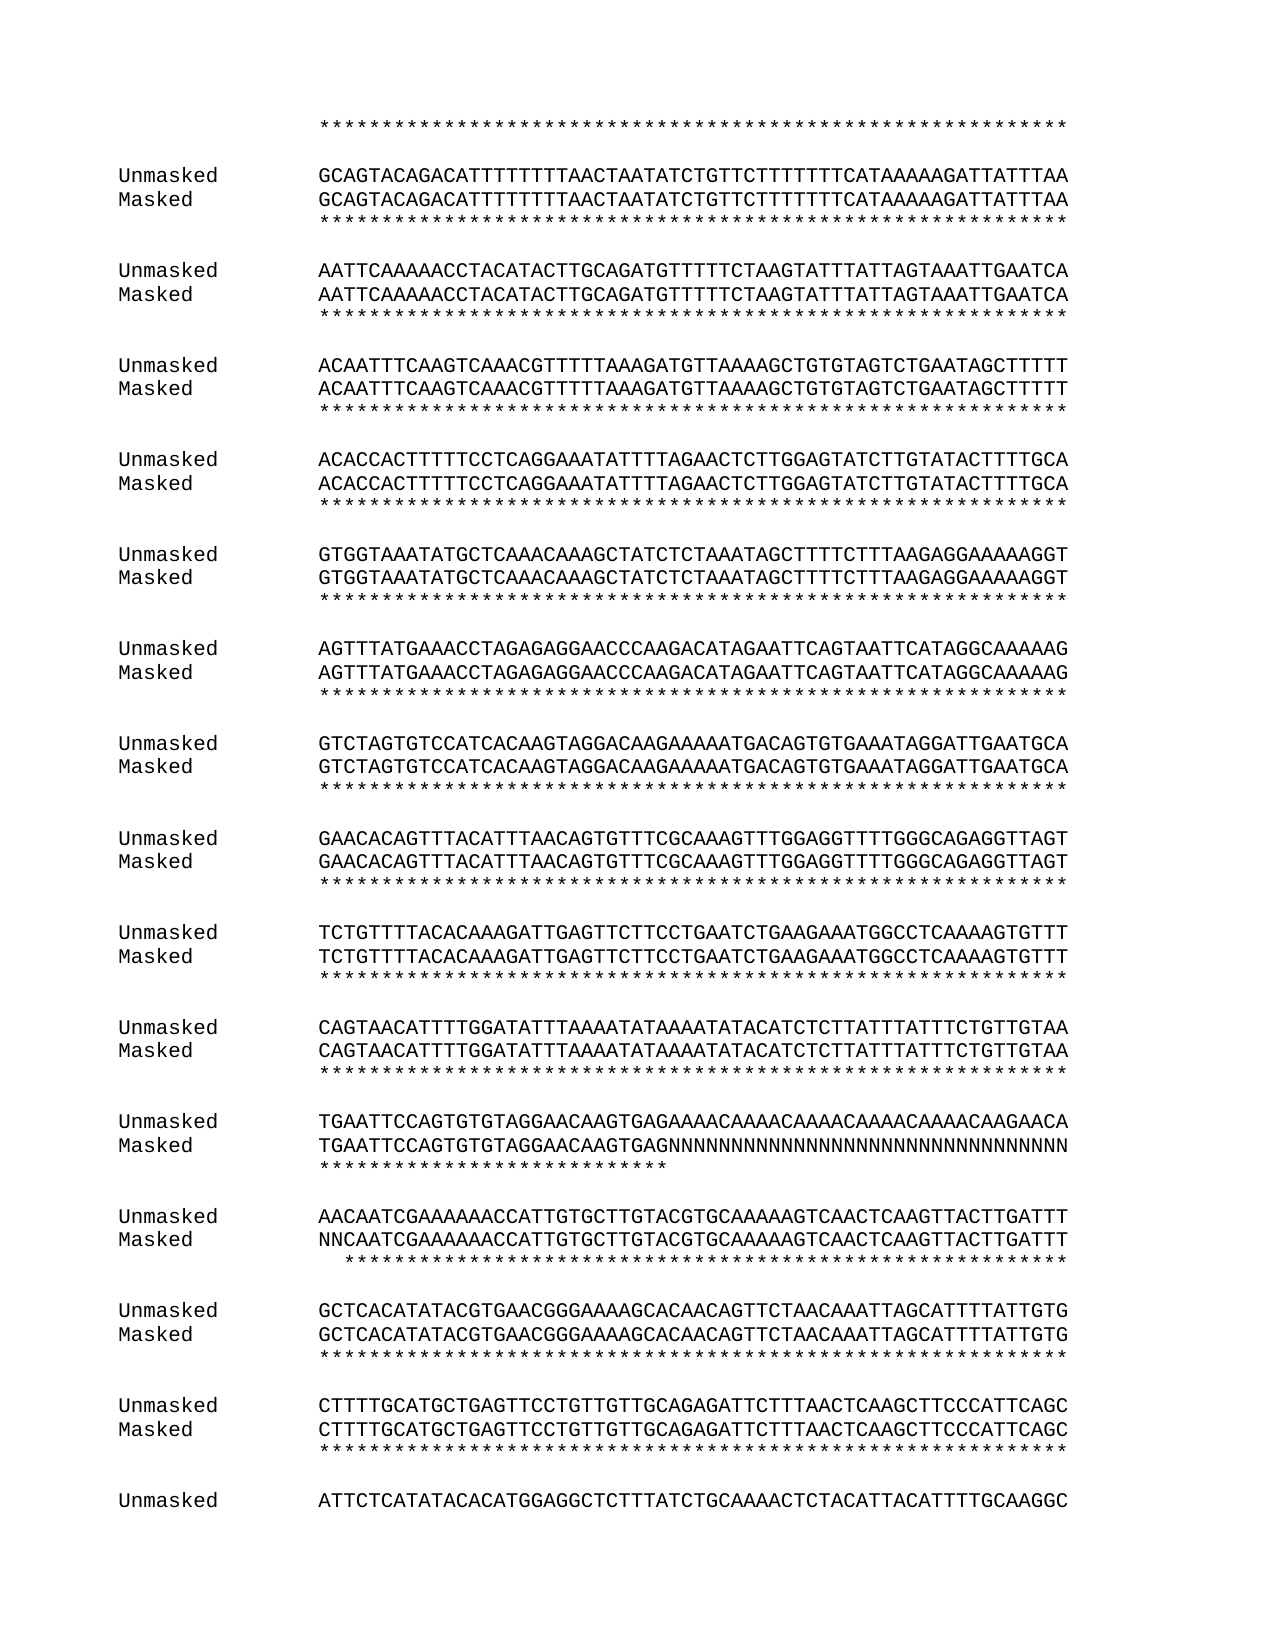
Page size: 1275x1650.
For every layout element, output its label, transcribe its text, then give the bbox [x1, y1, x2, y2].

text Unmasked GTCTAGTGTCCATCACAAGTAGGACAAGAAAAATGACAGTGTGAAATAGGATTGAATGCA [118, 733, 1157, 757]
text ************************************************************ [118, 496, 1157, 520]
text ************************************************************ [118, 1348, 1157, 1371]
text Masked GTGGTAAATATGCTCAAACAAAGCTATCTCTAAATAGCTTTTCTTTAAGAGGAAAAAGGT [118, 567, 1157, 591]
text Masked AATTCAAAAACCTACATACTTGCAGATGTTTTTCTAAGTATTTATTAGTAAATTGAATCA [118, 284, 1157, 307]
text ************************************************************ [118, 402, 1157, 426]
text Unmasked TGAATTCCAGTGTGTAGGAACAAGTGAGAAAACAAAACAAAACAAAACAAAACAAGAACA [118, 1111, 1157, 1135]
text Unmasked AACAATCGAAAAAACCATTGTGCTTGTACGTGCAAAAAGTCAACTCAAGTTACTTGATTT [118, 1206, 1157, 1229]
text ************************************************************ [118, 780, 1157, 804]
text Masked ACACCACTTTTTCCTCAGGAAATATTTTAGAACTCTTGGAGTATCTTGTATACTTTTGCA [118, 473, 1157, 496]
text ************************************************************ [118, 1442, 1157, 1466]
text Unmasked AATTCAAAAACCTACATACTTGCAGATGTTTTTCTAAGTATTTATTAGTAAATTGAATCA [118, 260, 1157, 284]
text ************************************************************ [118, 686, 1157, 709]
text Unmasked GAACACAGTTTACATTTAACAGTGTTTCGCAAAGTTTGGAGGTTTTGGGCAGAGGTTAGT [118, 827, 1157, 851]
text Masked ACAATTTCAAGTCAAACGTTTTTAAAGATGTTAAAAGCTGTGTAGTCTGAATAGCTTTTT [118, 378, 1157, 402]
text Masked CTTTTGCATGCTGAGTTCCTGTTGTTGCAGAGATTCTTTAACTCAAGCTTCCCATTCAGC [118, 1419, 1157, 1442]
text Masked GTCTAGTGTCCATCACAAGTAGGACAAGAAAAATGACAGTGTGAAATAGGATTGAATGCA [118, 757, 1157, 780]
text Unmasked AGTTTATGAAACCTAGAGAGGAACCCAAGACATAGAATTCAGTAATTCATAGGCAAAAAG [118, 638, 1157, 662]
text Masked TGAATTCCAGTGTGTAGGAACAAGTGAGNNNNNNNNNNNNNNNNNNNNNNNNNNNNNNNN [118, 1135, 1157, 1158]
text ********************************************************** [118, 1253, 1157, 1277]
text ************************************************************ [118, 1064, 1157, 1088]
text Masked CAGTAACATTTTGGATATTTAAAATATAAAATATACATCTCTTATTTATTTCTGTTGTAA [118, 1040, 1157, 1064]
text Unmasked GTGGTAAATATGCTCAAACAAAGCTATCTCTAAATAGCTTTTCTTTAAGAGGAAAAAGGT [118, 544, 1157, 567]
text Unmasked CTTTTGCATGCTGAGTTCCTGTTGTTGCAGAGATTCTTTAACTCAAGCTTCCCATTCAGC [118, 1395, 1157, 1419]
text Unmasked CAGTAACATTTTGGATATTTAAAATATAAAATATACATCTCTTATTTATTTCTGTTGTAA [118, 1017, 1157, 1040]
text ************************************************************ [118, 969, 1157, 993]
text Masked GCAGTACAGACATTTTTTTTAACTAATATCTGTTCTTTTTTTCATAAAAAGATTATTTAA [118, 189, 1157, 213]
text **************************** [118, 1158, 1157, 1182]
text Unmasked TCTGTTTTACACAAAGATTGAGTTCTTCCTGAATCTGAAGAAATGGCCTCAAAAGTGTTT [118, 922, 1157, 946]
text Unmasked GCTCACATATACGTGAACGGGAAAAGCACAACAGTTCTAACAAATTAGCATTTTATTGTG [118, 1300, 1157, 1324]
text Masked AGTTTATGAAACCTAGAGAGGAACCCAAGACATAGAATTCAGTAATTCATAGGCAAAAAG [118, 662, 1157, 686]
text ************************************************************ [118, 591, 1157, 615]
text Masked TCTGTTTTACACAAAGATTGAGTTCTTCCTGAATCTGAAGAAATGGCCTCAAAAGTGTTT [118, 946, 1157, 969]
text Unmasked ACAATTTCAAGTCAAACGTTTTTAAAGATGTTAAAAGCTGTGTAGTCTGAATAGCTTTTT [118, 354, 1157, 378]
text Masked NNCAATCGAAAAAACCATTGTGCTTGTACGTGCAAAAAGTCAACTCAAGTTACTTGATTT [118, 1229, 1157, 1253]
text Unmasked GCAGTACAGACATTTTTTTTAACTAATATCTGTTCTTTTTTTCATAAAAAGATTATTTAA [118, 165, 1157, 189]
text Masked GCTCACATATACGTGAACGGGAAAAGCACAACAGTTCTAACAAATTAGCATTTTATTGTG [118, 1324, 1157, 1348]
text ************************************************************ [118, 118, 1157, 142]
text Unmasked ACACCACTTTTTCCTCAGGAAATATTTTAGAACTCTTGGAGTATCTTGTATACTTTTGCA [118, 449, 1157, 473]
text Masked GAACACAGTTTACATTTAACAGTGTTTCGCAAAGTTTGGAGGTTTTGGGCAGAGGTTAGT [118, 851, 1157, 875]
text ************************************************************ [118, 213, 1157, 236]
text Unmasked ATTCTCATATACACATGGAGGCTCTTTATCTGCAAAACTCTACATTACATTTTGCAAGGC [118, 1489, 1157, 1513]
text ************************************************************ [118, 875, 1157, 898]
text ************************************************************ [118, 307, 1157, 331]
